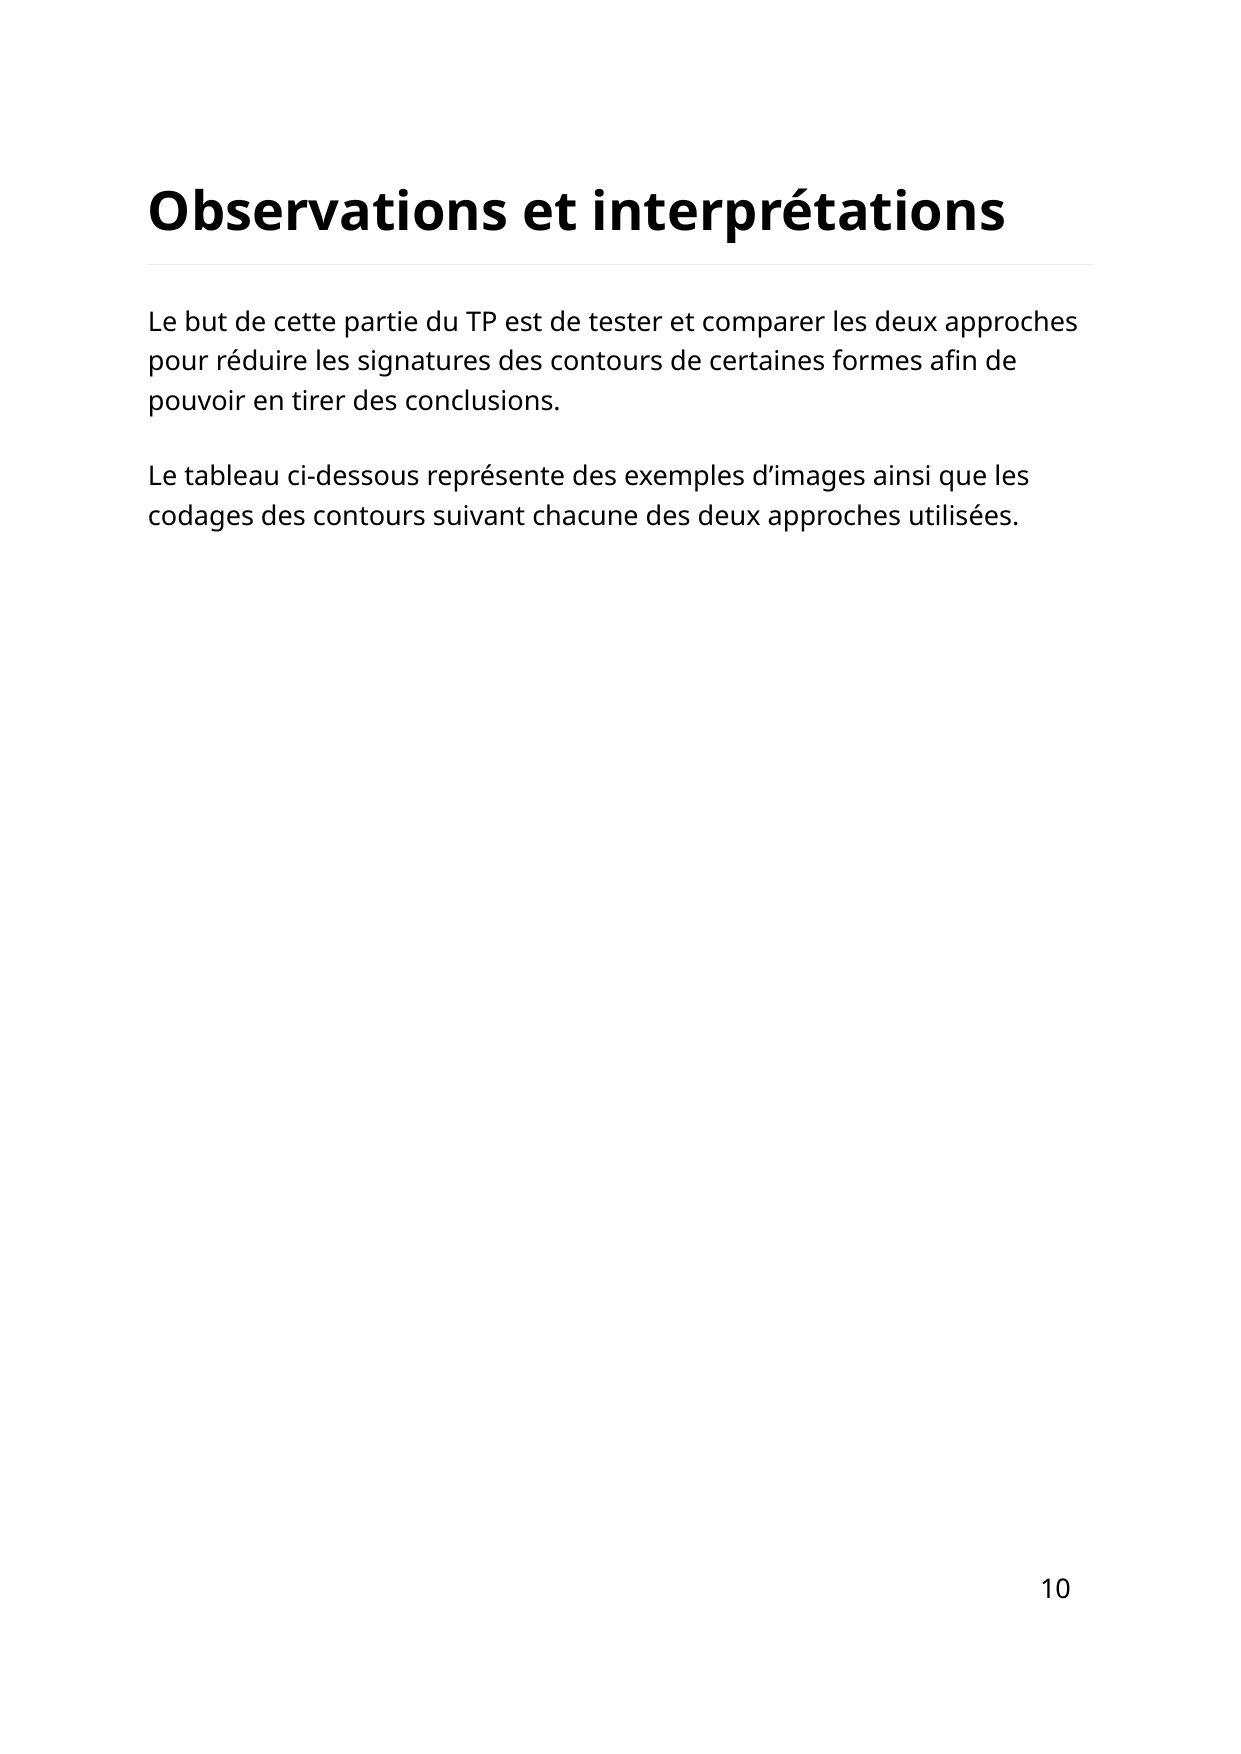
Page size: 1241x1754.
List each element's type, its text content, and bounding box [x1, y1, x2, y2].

text Le tableau ci-dessous représente des exemples d’images ainsi que les codages des contours suivant chacune des deux approches utilisées. [148, 457, 1093, 533]
text Le but de cette partie du TP est de tester et comparer les deux approches pour réduire les signatures des contours de certaines formes afin de pouvoir en tirer des conclusions. [148, 302, 1093, 418]
subtitle Observations et interprétations [148, 173, 1093, 264]
